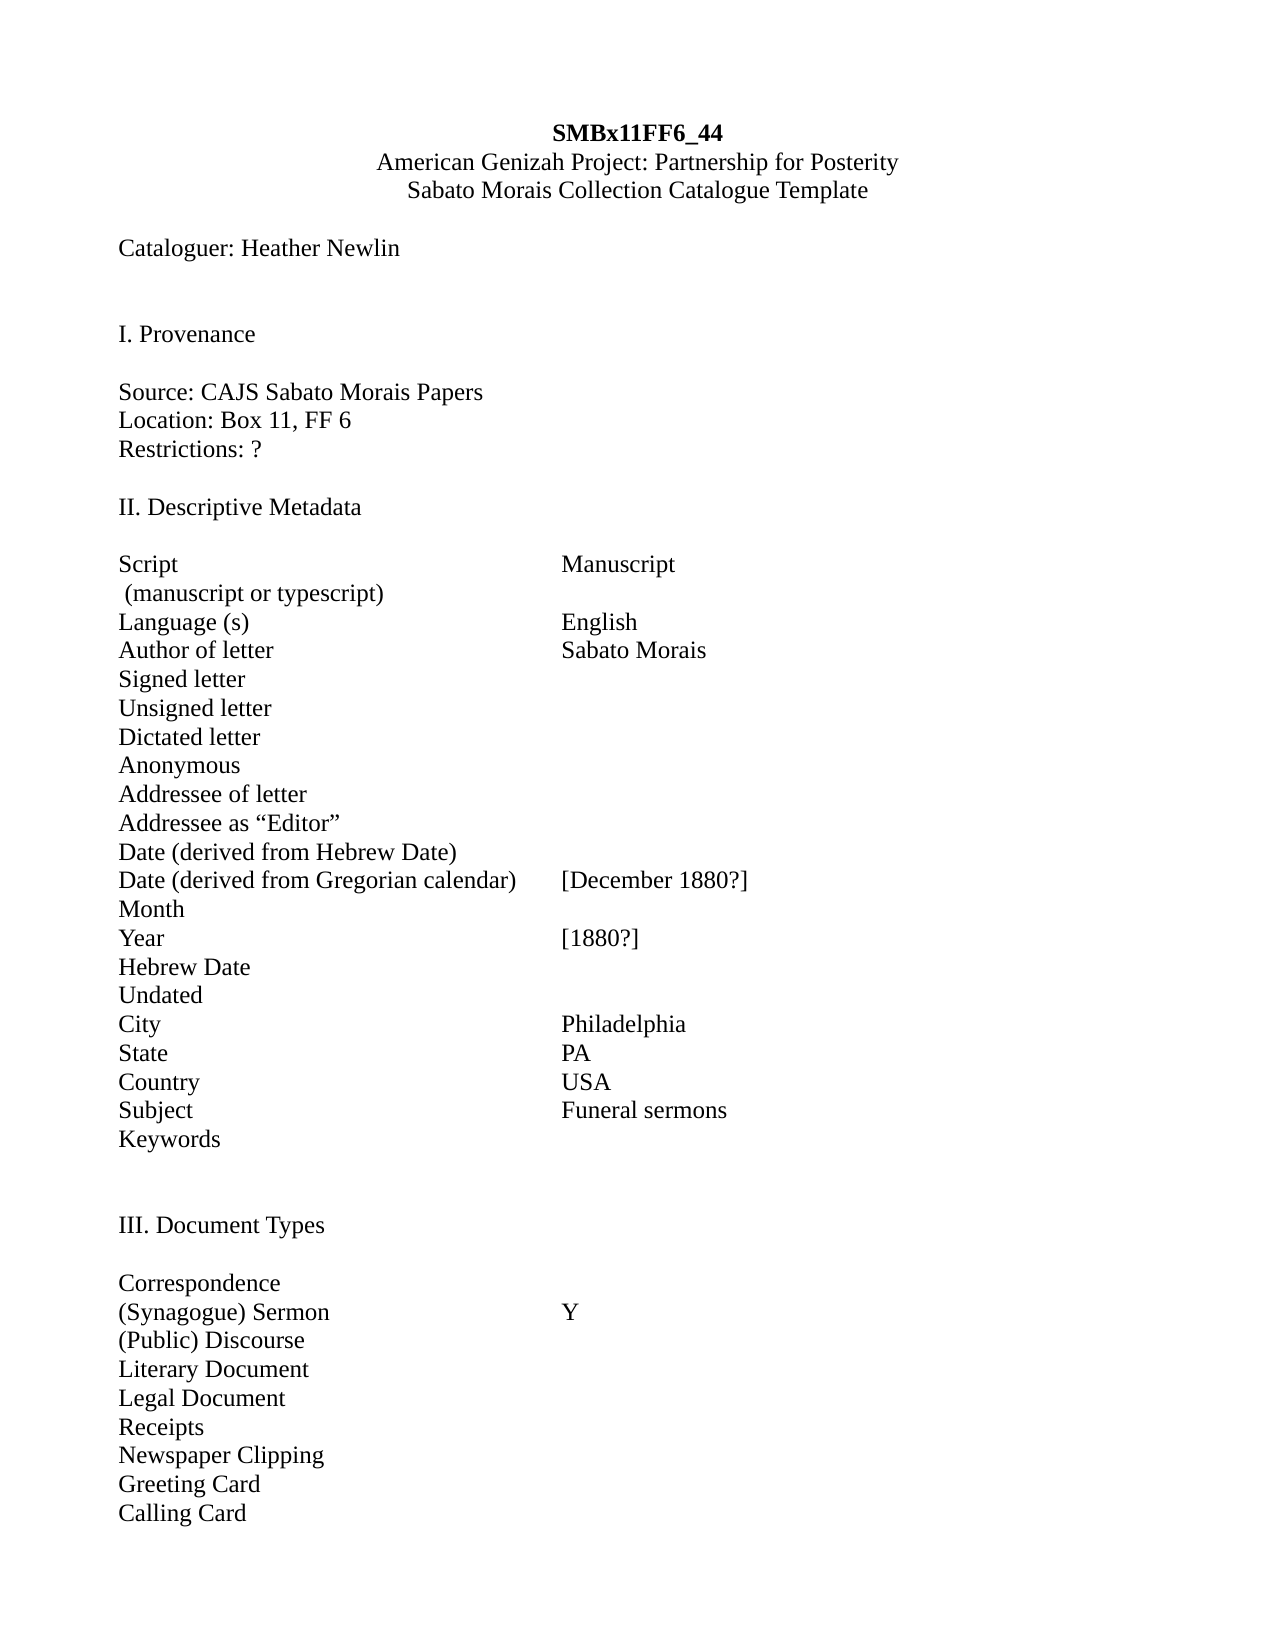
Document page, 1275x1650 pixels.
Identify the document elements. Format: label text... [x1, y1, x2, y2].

text Undated [118, 981, 1157, 1009]
text Addressee of letter [118, 779, 1157, 808]
text Keywords [118, 1124, 1157, 1153]
text Correspondence [118, 1268, 1157, 1297]
text Country USA [118, 1067, 1157, 1096]
text State PA [118, 1038, 1157, 1067]
text Legal Document [118, 1383, 1157, 1412]
text (manuscript or typescript) [118, 578, 1157, 607]
text Dictated letter [118, 722, 1157, 751]
text Date (derived from Hebrew Date) [118, 837, 1157, 866]
text (Public) Discourse [118, 1326, 1157, 1354]
text Source: CAJS Sabato Morais Papers [118, 377, 1157, 406]
text Literary Document [118, 1354, 1157, 1383]
text Anonymous [118, 751, 1157, 779]
text II. Descriptive Metadata [118, 492, 1157, 521]
text Author of letter Sabato Morais [118, 636, 1157, 664]
text Language (s) English [118, 607, 1157, 636]
text Greeting Card [118, 1469, 1157, 1498]
text Unsigned letter [118, 693, 1157, 722]
text Newspaper Clipping [118, 1441, 1157, 1469]
text Year [1880?] [118, 923, 1157, 952]
text Cataloguer: Heather Newlin [118, 233, 1157, 262]
text SMBx11FF6_44 [118, 118, 1157, 147]
text City Philadelphia [118, 1009, 1157, 1038]
text Signed letter [118, 664, 1157, 693]
text American Genizah Project: Partnership for Posterity [118, 147, 1157, 176]
text Sabato Morais Collection Catalogue Template [118, 176, 1157, 204]
text Date (derived from Gregorian calendar) [December 1880?] [118, 866, 1157, 894]
text Subject Funeral sermons [118, 1096, 1157, 1124]
text Month [118, 894, 1157, 923]
text III. Document Types [118, 1211, 1157, 1239]
text Hebrew Date [118, 952, 1157, 981]
text Restrictions: ? [118, 434, 1157, 463]
text Script Manuscript [118, 549, 1157, 578]
text I. Provenance [118, 319, 1157, 348]
text (Synagogue) Sermon Y [118, 1297, 1157, 1326]
text Receipts [118, 1412, 1157, 1441]
text Location: Box 11, FF 6 [118, 406, 1157, 434]
text Addressee as “Editor” [118, 808, 1157, 837]
text Calling Card [118, 1498, 1157, 1527]
